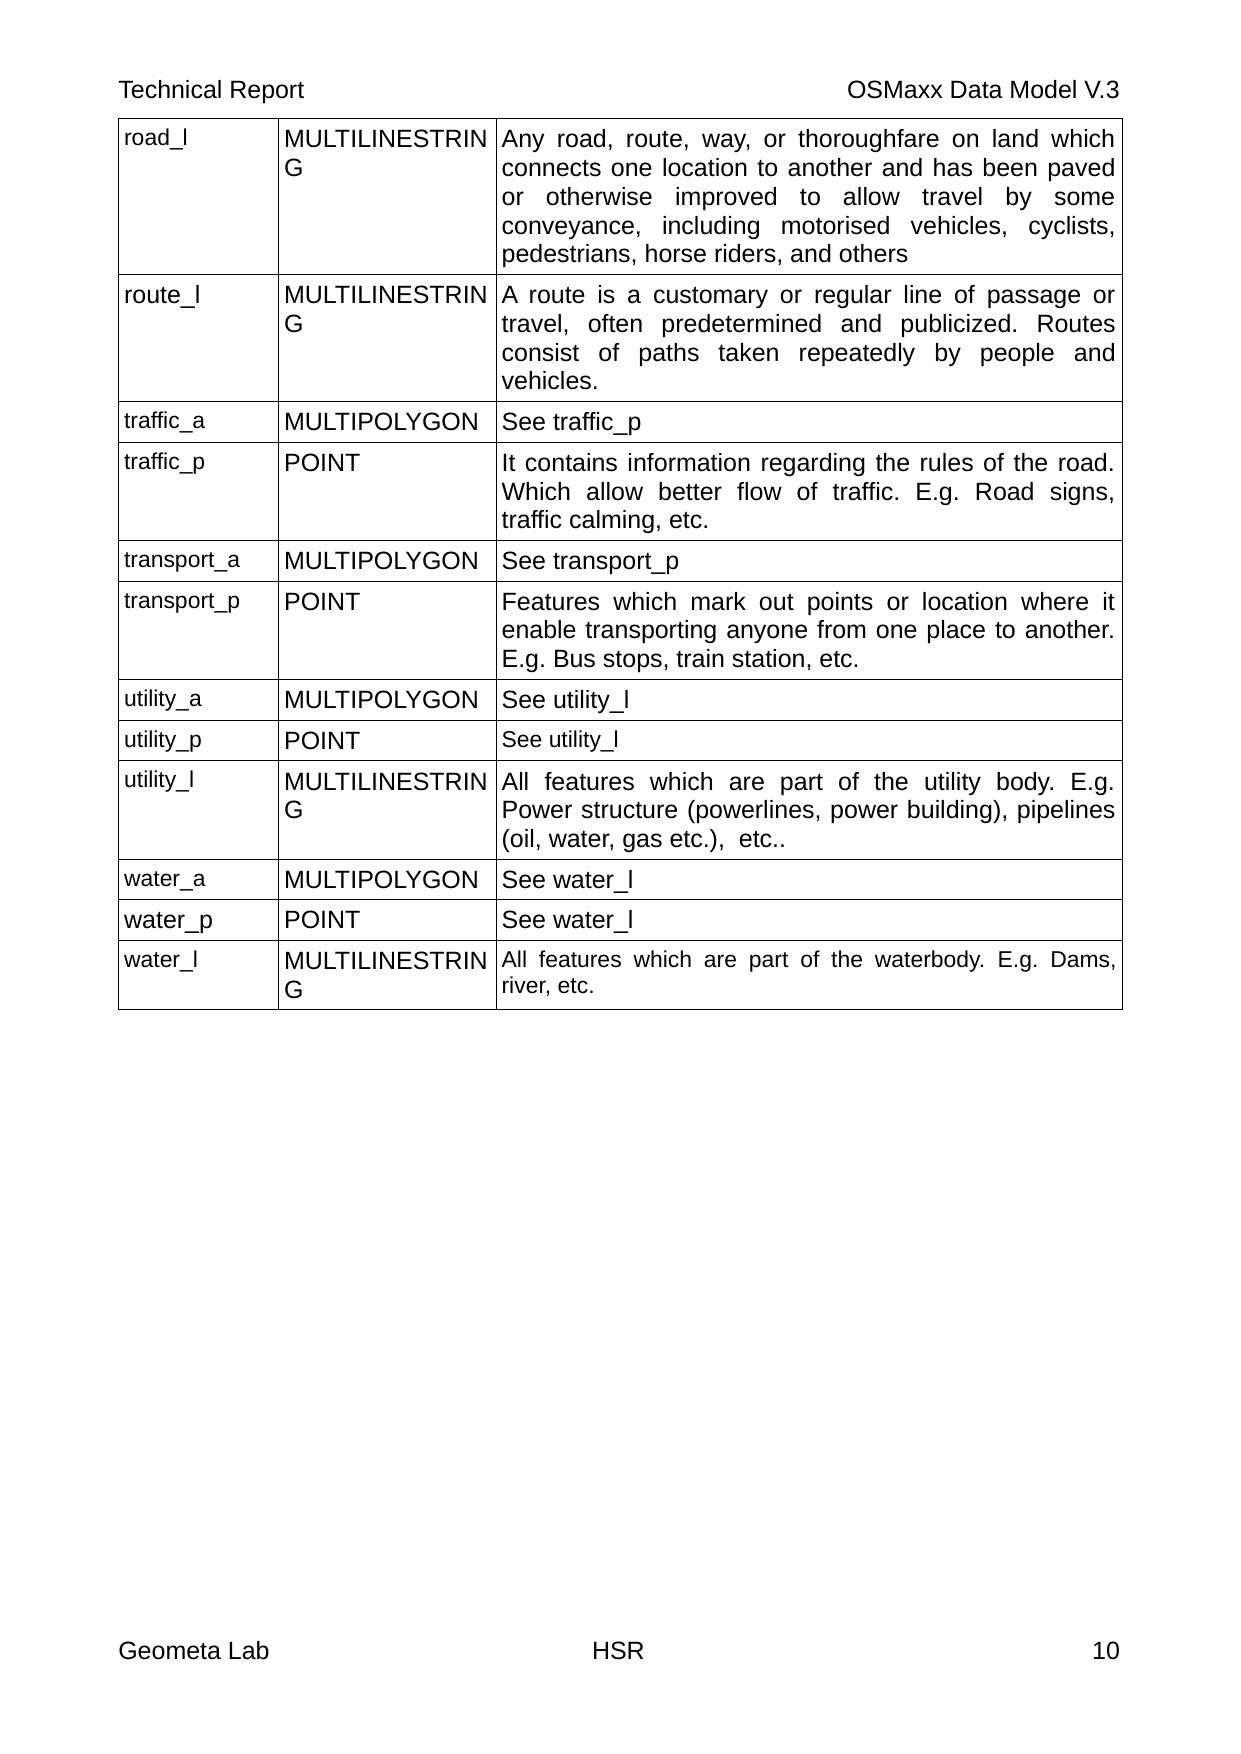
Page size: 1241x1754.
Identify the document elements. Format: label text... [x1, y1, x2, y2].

table_cell transport_a [119, 541, 278, 581]
table_cell water_a [119, 860, 278, 899]
table_cell water_p [119, 900, 278, 940]
table_cell utility_l [119, 761, 278, 858]
table_cell POINT [279, 582, 496, 679]
table_cell water_l [119, 941, 278, 1009]
table_cell A route is a customary or regular line of passage or travel, often predetermined and publicized. Routes consist of paths taken repeatedly by people and vehicles. [497, 275, 1122, 401]
table_cell POINT [279, 900, 496, 940]
table_cell utility_p [119, 721, 278, 760]
table_cell MULTILINESTRING [279, 941, 496, 1009]
table_cell MULTIPOLYGON [279, 402, 496, 442]
table_cell traffic_p [119, 443, 278, 540]
table_cell Features which mark out points or location where it enable transporting anyone from one place to another. E.g. Bus stops, train station, etc. [497, 582, 1122, 679]
table_cell utility_a [119, 680, 278, 719]
table_cell Any road, route, way, or thoroughfare on land which connects one location to another and has been paved or otherwise improved to allow travel by some conveyance, including motorised vehicles, cyclists, pedestrians, horse riders, and others [497, 119, 1122, 274]
table_cell MULTILINESTRING [279, 275, 496, 401]
table_cell MULTIPOLYGON [279, 680, 496, 719]
table_cell MULTIPOLYGON [279, 541, 496, 581]
table_cell road_l [119, 119, 278, 274]
table_cell It contains information regarding the rules of the road. Which allow better flow of traffic. E.g. Road signs, traffic calming, etc. [497, 443, 1122, 540]
table_cell MULTILINESTRING [279, 761, 496, 858]
table_cell All features which are part of the waterbody. E.g. Dams, river, etc. [497, 941, 1122, 1009]
table_cell See utility_l [497, 721, 1122, 760]
table_cell See utility_l [497, 680, 1122, 719]
table_cell See water_l [497, 860, 1122, 899]
table_cell MULTIPOLYGON [279, 860, 496, 899]
table_cell MULTILINESTRING [279, 119, 496, 274]
table_cell POINT [279, 721, 496, 760]
table_cell All features which are part of the utility body. E.g. Power structure (powerlines, power building), pipelines (oil, water, gas etc.), etc.. [497, 761, 1122, 858]
table_cell See transport_p [497, 541, 1122, 581]
table_cell traffic_a [119, 402, 278, 442]
table_cell transport_p [119, 582, 278, 679]
table_cell See traffic_p [497, 402, 1122, 442]
table_cell POINT [279, 443, 496, 540]
table_cell route_l [119, 275, 278, 401]
table_cell See water_l [497, 900, 1122, 940]
